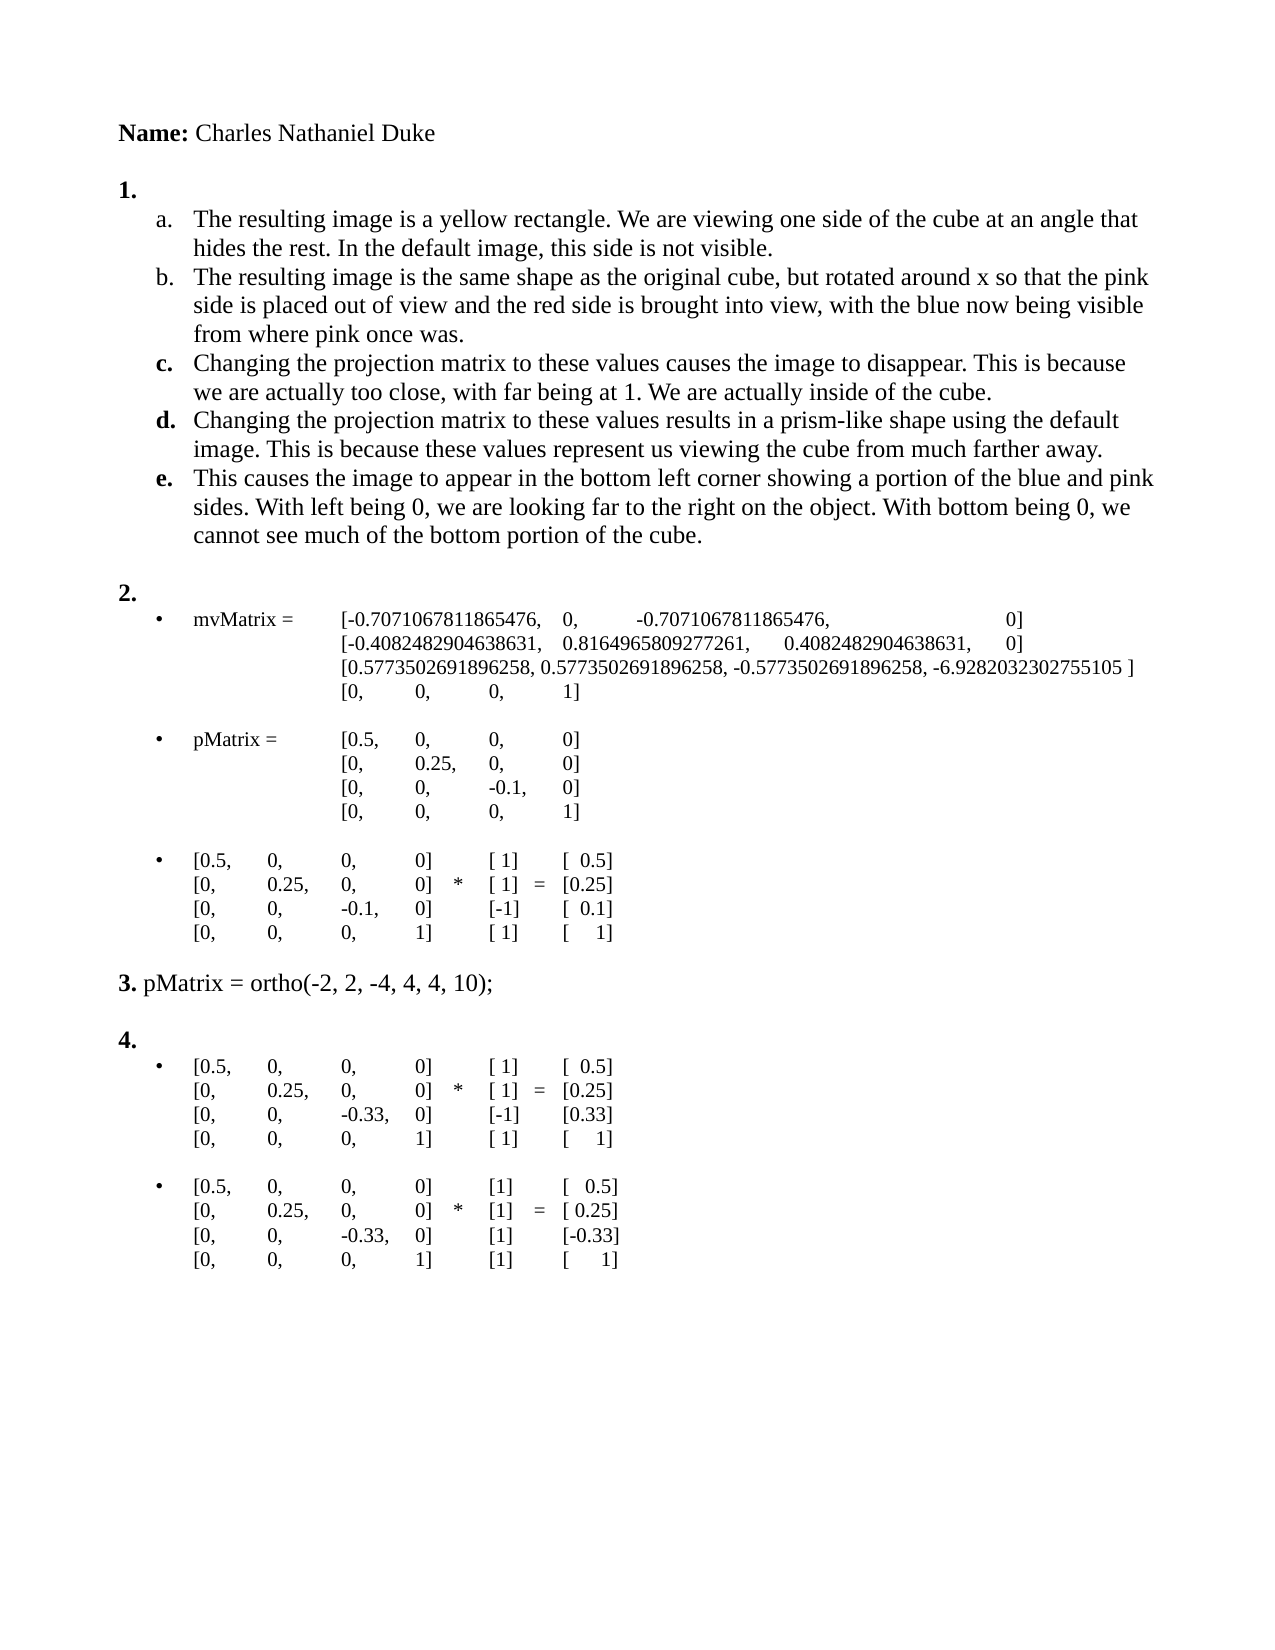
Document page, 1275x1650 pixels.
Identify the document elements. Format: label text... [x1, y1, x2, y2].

text 4. [118, 1025, 1157, 1054]
text Name: Charles Nathaniel Duke [118, 118, 1157, 147]
list mvMatrix = [-0.7071067811865476, 0, -0.7071067811865476, 0] [-0.4082482904638631, 0.8164965809277261, 0.4082482904638631, 0] [0.5773502691896258, 0.5773502691896258, -0.5773502691896258, -6.9282032302755105 ] [0, 0, 0, 1] [156, 607, 1157, 727]
list Changing the projection matrix to these values results in a prism-like shape using the default image. This is because these values represent us viewing the cube from much farther away. [156, 406, 1157, 463]
text 2. [118, 578, 1157, 607]
list Changing the projection matrix to these values causes the image to disappear. This is because we are actually too close, with far being at 1. We are actually inside of the cube. [156, 348, 1157, 406]
list This causes the image to appear in the bottom left corner showing a portion of the blue and pink sides. With left being 0, we are looking far to the right on the object. With bottom being 0, we cannot see much of the bottom portion of the cube. [156, 463, 1157, 549]
list [0.5, 0, 0, 0] [ 1] [ 0.5] [0, 0.25, 0, 0] * [ 1] = [0.25] [0, 0, -0.1, 0] [-1] [ 0.1] [0, 0, 0, 1] [ 1] [ 1] [156, 847, 1157, 944]
list [0.5, 0, 0, 0] [1] [ 0.5] [0, 0.25, 0, 0] * [1] = [ 0.25] [0, 0, -0.33, 0] [1] [-0.33] [0, 0, 0, 1] [1] [ 1] [156, 1174, 1157, 1271]
text 1. [118, 176, 1157, 204]
text 3. pMatrix = ortho(-2, 2, -4, 4, 4, 10); [118, 968, 1157, 997]
list pMatrix = [0.5, 0, 0, 0] [0, 0.25, 0, 0] [0, 0, -0.1, 0] [0, 0, 0, 1] [156, 727, 1157, 847]
list [0.5, 0, 0, 0] [ 1] [ 0.5] [0, 0.25, 0, 0] * [ 1] = [0.25] [0, 0, -0.33, 0] [-1] [0.33] [0, 0, 0, 1] [ 1] [ 1] [156, 1054, 1157, 1174]
list The resulting image is the same shape as the original cube, but rotated around x so that the pink side is placed out of view and the red side is brought into view, with the blue now being visible from where pink once was. [156, 262, 1157, 348]
list The resulting image is a yellow rectangle. We are viewing one side of the cube at an angle that hides the rest. In the default image, this side is not visible. [156, 204, 1157, 262]
